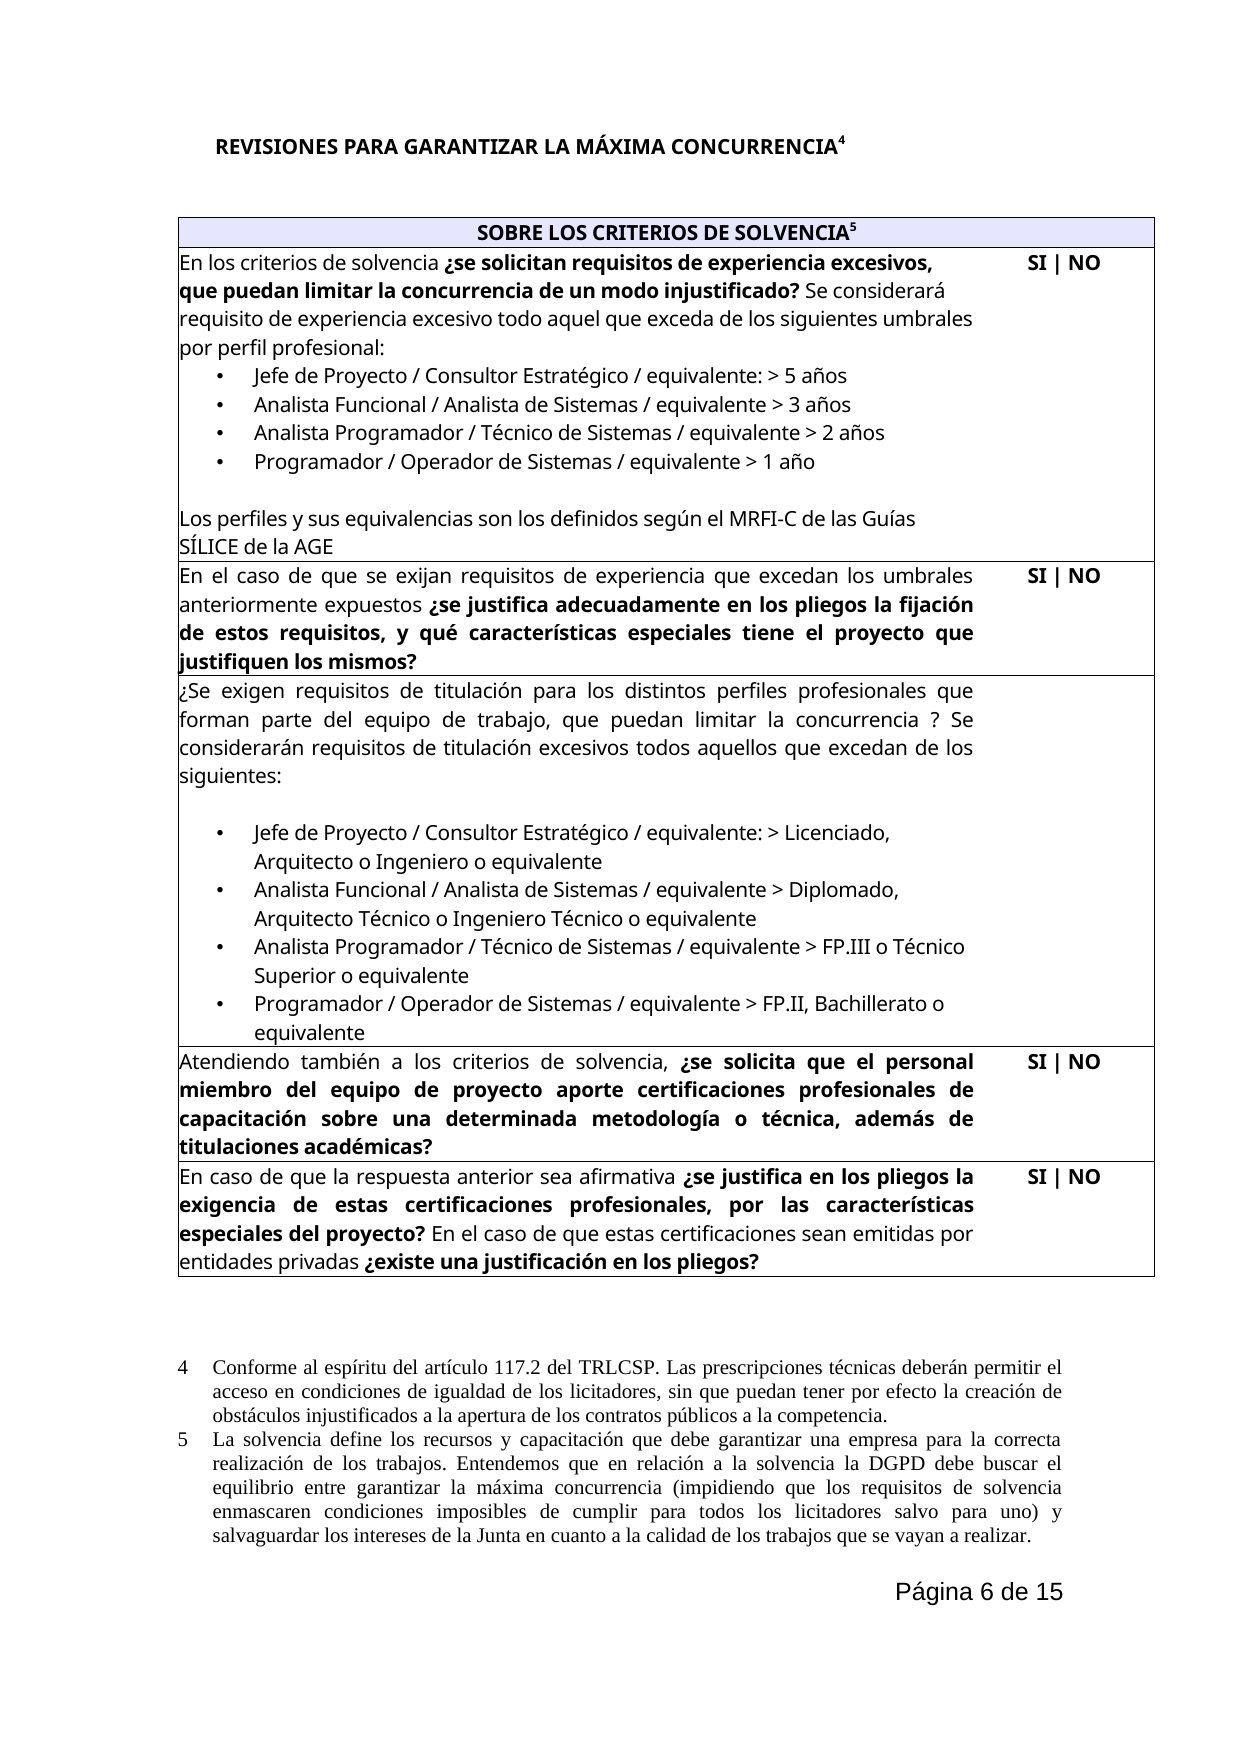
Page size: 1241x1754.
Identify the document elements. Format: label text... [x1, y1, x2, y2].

table_cell En los criterios de solvencia ¿se solicitan requisitos de experiencia excesivos, que puedan limitar la concurrencia de un modo injustificado? Se considerará requisito de experiencia excesivo todo aquel que exceda de los siguientes umbrales por perfil profesional: Jefe de Proyecto / Consultor Estratégico / equivalente: > 5 años Analista Funcional / Analista de Sistemas / equivalente > 3 años Analista Programador / Técnico de Sistemas / equivalente > 2 años Programador / Operador de Sistemas / equivalente > 1 año Los perfiles y sus equivalencias son los definidos según el MRFI-C de las Guías SÍLICE de la AGE [179, 248, 974, 561]
table_cell SI | NO [974, 1162, 1154, 1276]
table_cell SI | NO [974, 248, 1154, 561]
table_cell Atendiendo también a los criterios de solvencia, ¿se solicita que el personal miembro del equipo de proyecto aporte certificaciones profesionales de capacitación sobre una determinada metodología o técnica, además de titulaciones académicas? [179, 1047, 974, 1161]
table_cell SI | NO [974, 562, 1154, 675]
table_header SOBRE LOS CRITERIOS DE SOLVENCIA [179, 218, 1154, 247]
text Conforme al espíritu del artículo 117.2 del TRLCSP. Las prescripciones técnicas deberán permitir el acceso en condiciones de igualdad de los licitadores, sin que puedan tener por efecto la creación de obstáculos injustificados a la apertura de los contratos públicos a la competencia. [177, 1355, 1063, 1427]
table_cell SI | NO [974, 1047, 1154, 1161]
table_cell En el caso de que se exijan requisitos de experiencia que excedan los umbrales anteriormente expuestos ¿se justifica adecuadamente en los pliegos la fijación de estos requisitos, y qué características especiales tiene el proyecto que justifiquen los mismos? [179, 562, 974, 675]
subtitle REVISIONES PARA GARANTIZAR LA MÁXIMA CONCURRENCIA [215, 132, 1063, 160]
table_cell ¿Se exigen requisitos de titulación para los distintos perfiles profesionales que forman parte del equipo de trabajo, que puedan limitar la concurrencia ? Se considerarán requisitos de titulación excesivos todos aquellos que excedan de los siguientes: Jefe de Proyecto / Consultor Estratégico / equivalente: > Licenciado, Arquitecto o Ingeniero o equivalente Analista Funcional / Analista de Sistemas / equivalente > Diplomado, Arquitecto Técnico o Ingeniero Técnico o equivalente Analista Programador / Técnico de Sistemas / equivalente > FP.III o Técnico Superior o equivalente Programador / Operador de Sistemas / equivalente > FP.II, Bachillerato o equivalente [179, 676, 974, 1046]
table_cell [974, 676, 1154, 1046]
table_cell En caso de que la respuesta anterior sea afirmativa ¿se justifica en los pliegos la exigencia de estas certificaciones profesionales, por las características especiales del proyecto? En el caso de que estas certificaciones sean emitidas por entidades privadas ¿existe una justificación en los pliegos? [179, 1162, 974, 1276]
